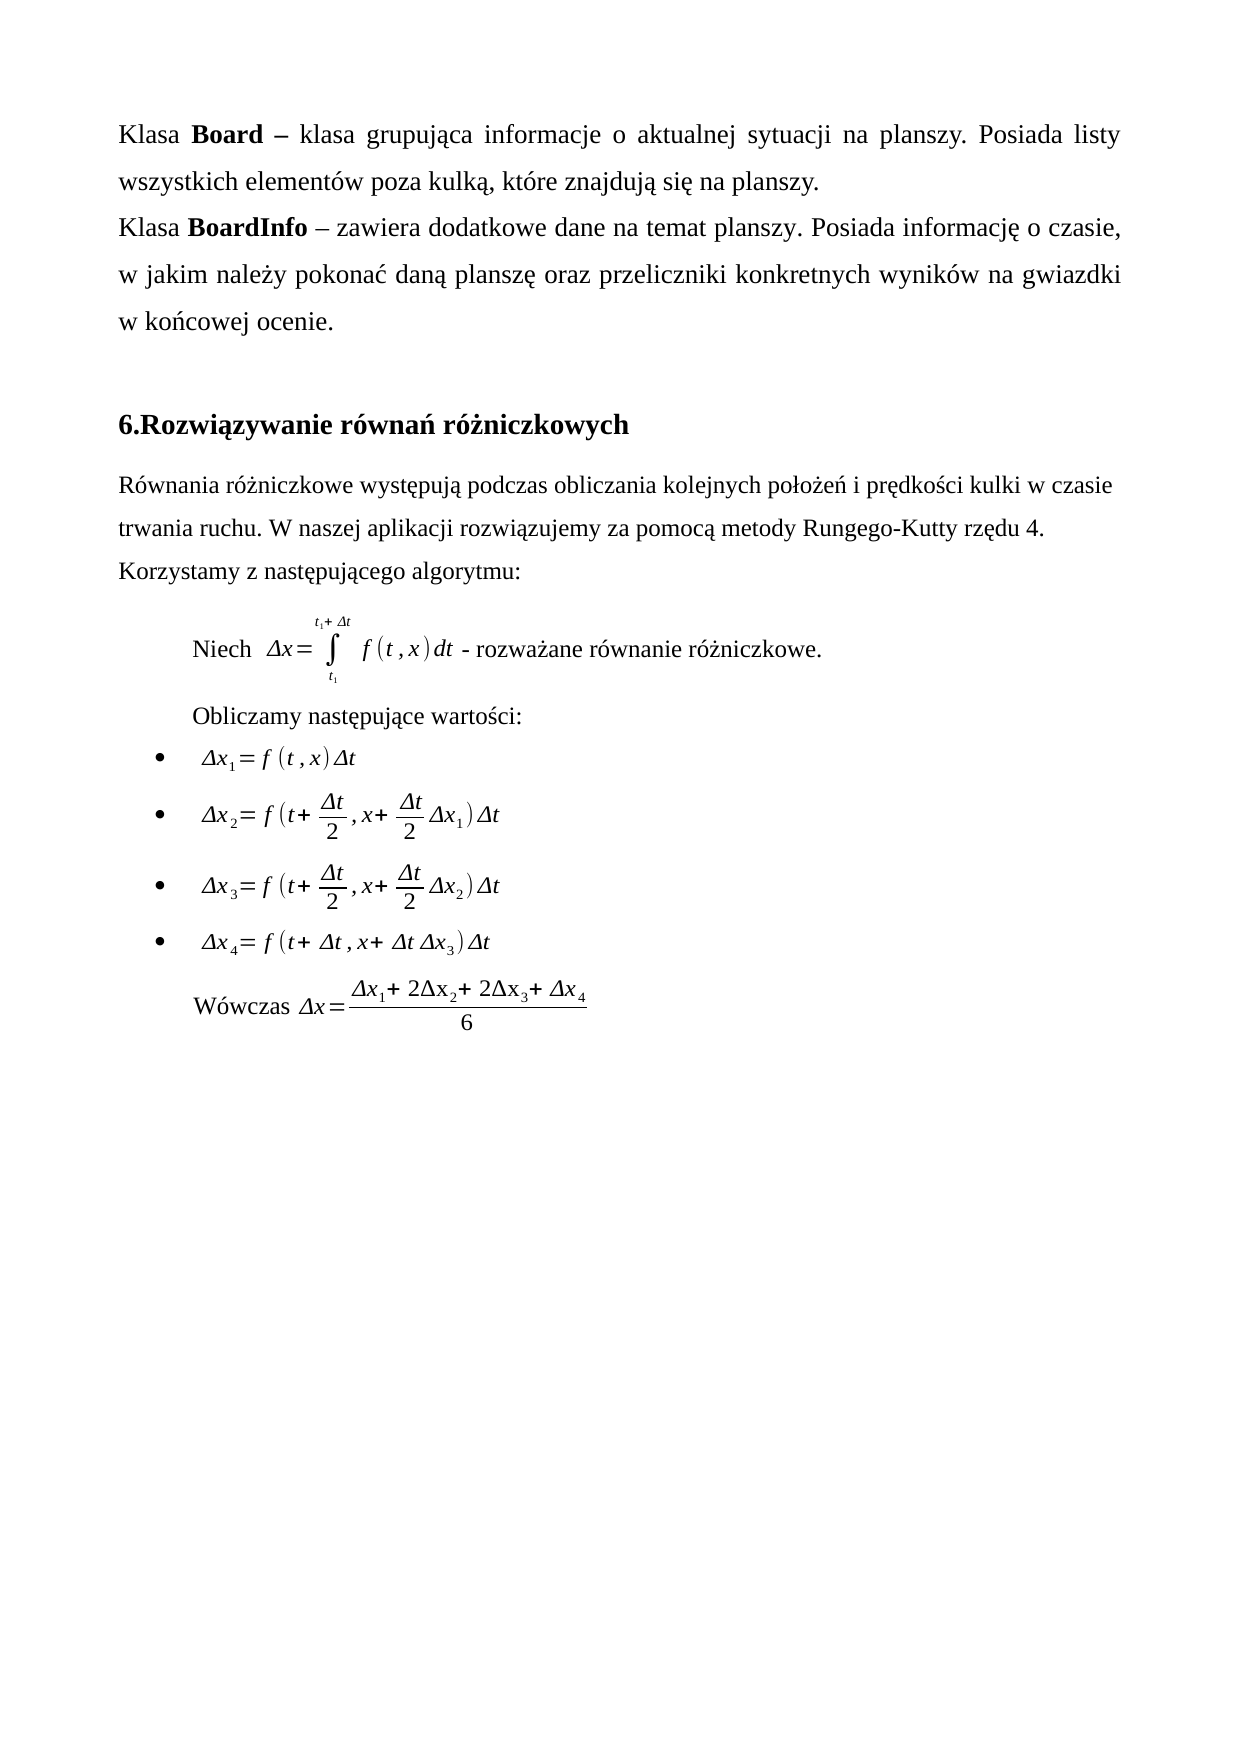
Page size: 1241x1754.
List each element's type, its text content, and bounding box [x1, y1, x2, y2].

text Niech - rozważane równanie różniczkowe. Obliczamy następujące wartości: [118, 612, 1122, 730]
text 6.Rozwiązywanie równań różniczkowych [118, 407, 1122, 441]
text Klasa Board – klasa grupująca informacje o aktualnej sytuacji na planszy. Posiada listy wszystkich elementów poza kulką, które znajdują się na planszy. [118, 118, 1122, 196]
list Wówczas [156, 928, 1122, 1037]
text Klasa BoardInfo – zawiera dodatkowe dane na temat planszy. Posiada informację o czasie, w jakim należy pokonać daną planszę oraz przeliczniki konkretnych wyników na gwiazdki w końcowej ocenie. [118, 211, 1122, 336]
text Równania różniczkowe występują podczas obliczania kolejnych położeń i prędkości kulki w czasie trwania ruchu. W naszej aplikacji rozwiązujemy za pomocą metody Rungego-Kutty rzędu 4. Korzystamy z następującego algorytmu: [118, 470, 1122, 585]
